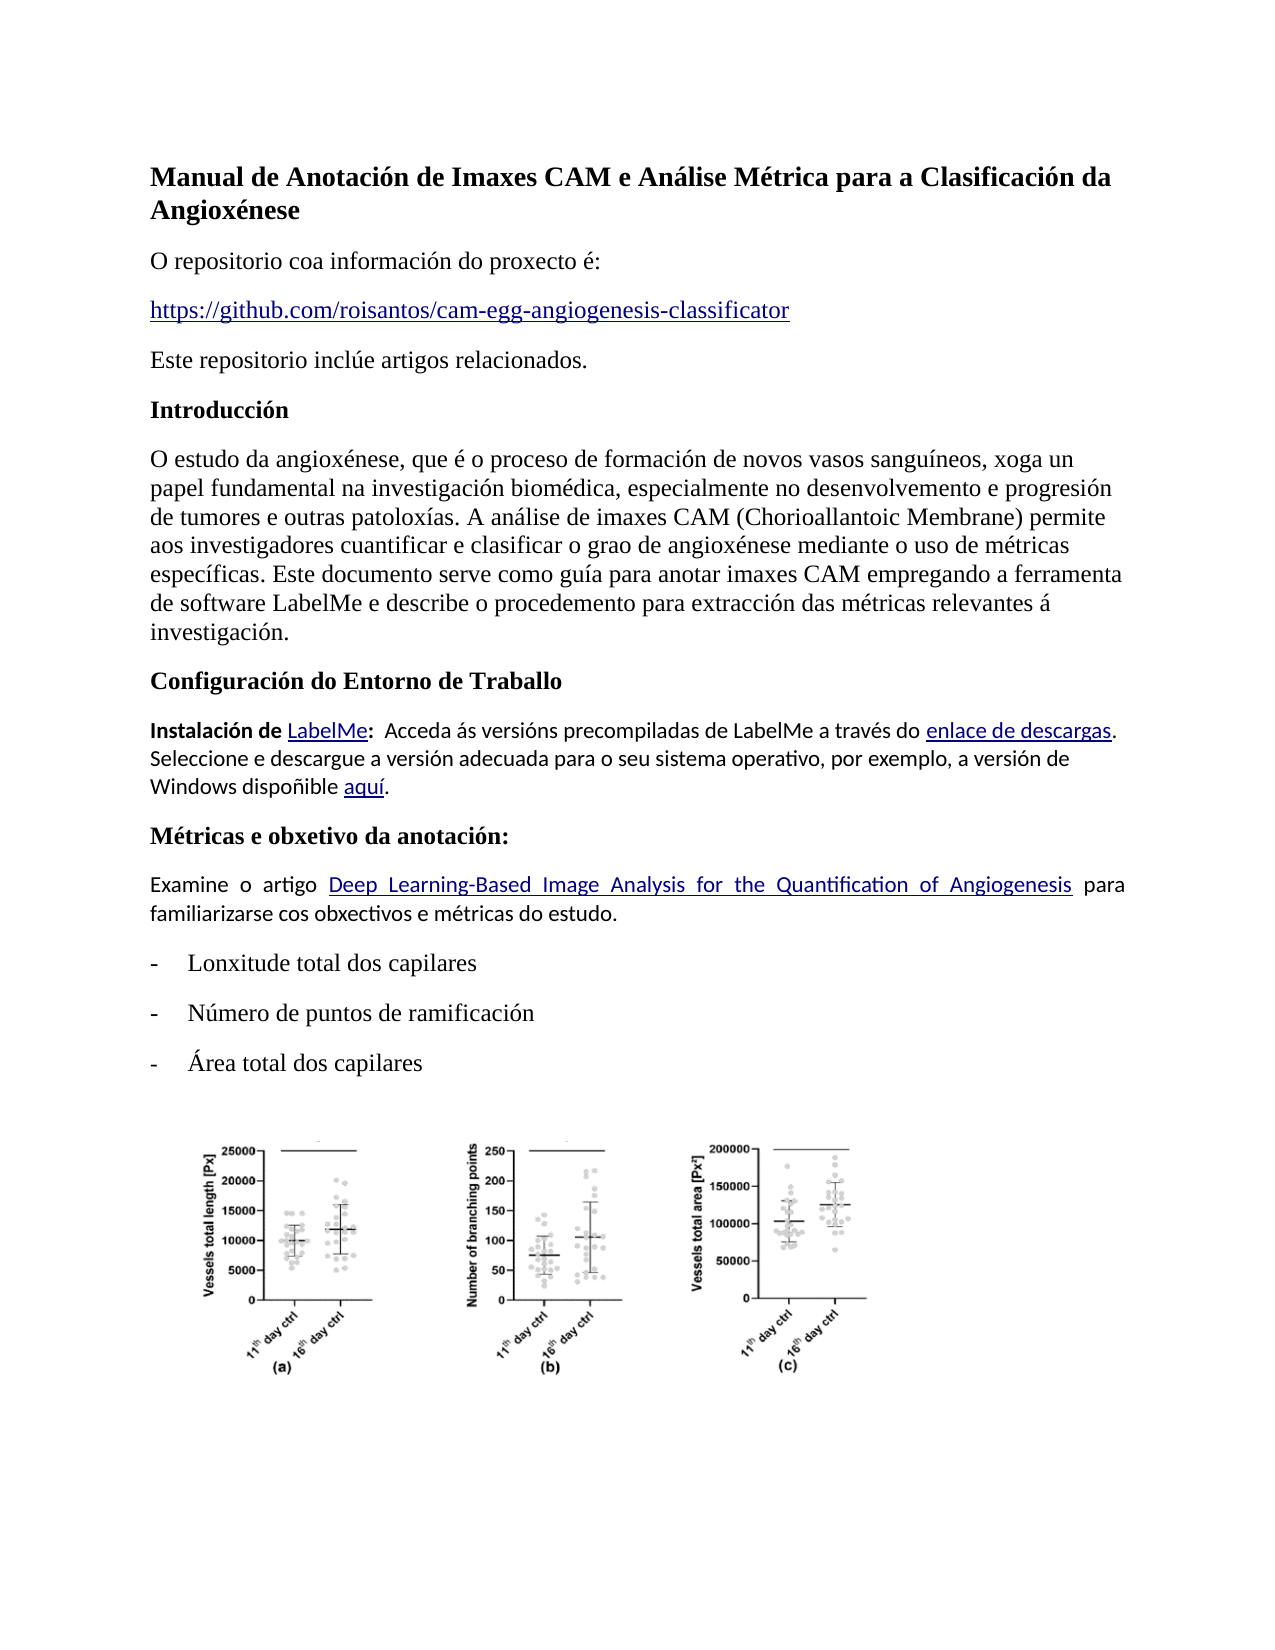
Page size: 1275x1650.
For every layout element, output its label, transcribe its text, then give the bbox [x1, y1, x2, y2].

text https://github.com/roisantos/cam-egg-angiogenesis-classificator [150, 296, 1125, 324]
list Lonxitude total dos capilares [150, 948, 1125, 977]
subtitle Métricas e obxetivo da anotación: [150, 821, 1125, 850]
text O estudo da angioxénese, que é o proceso de formación de novos vasos sanguíneos, xoga un papel fundamental na investigación biomédica, especialmente no desenvolvemento e progresión de tumores e outras patoloxías. A análise de imaxes CAM (Chorioallantoic Membrane) permite aos investigadores cuantificar e clasificar o grao de angioxénese mediante o uso de métricas específicas. Este documento serve como guía para anotar imaxes CAM empregando a ferramenta de software LabelMe e describe o procedemento para extracción das métricas relevantes á investigación. [150, 444, 1125, 646]
subtitle Configuración do Entorno de Traballo [150, 666, 1125, 695]
text Instalación de LabelMe: Acceda ás versións precompiladas de LabelMe a través do enlace de descargas. Seleccione e descargue a versión adecuada para o seu sistema operativo, por exemplo, a versión de Windows dispoñible aquí. [150, 716, 1125, 800]
text Este repositorio inclúe artigos relacionados. [150, 345, 1125, 374]
text Examine o artigo Deep Learning-Based Image Analysis for the Quantification of Angiogenesis para familiarizarse cos obxectivos e métricas do estudo. [150, 871, 1125, 928]
text O repositorio coa información do proxecto é: [150, 246, 1125, 275]
subtitle Introducción [150, 395, 1125, 423]
subtitle Manual de Anotación de Imaxes CAM e Análise Métrica para a Clasificación da Angioxénese [150, 160, 1125, 225]
list Área total dos capilares [150, 1048, 1125, 1077]
list Número de puntos de ramificación [150, 998, 1125, 1027]
